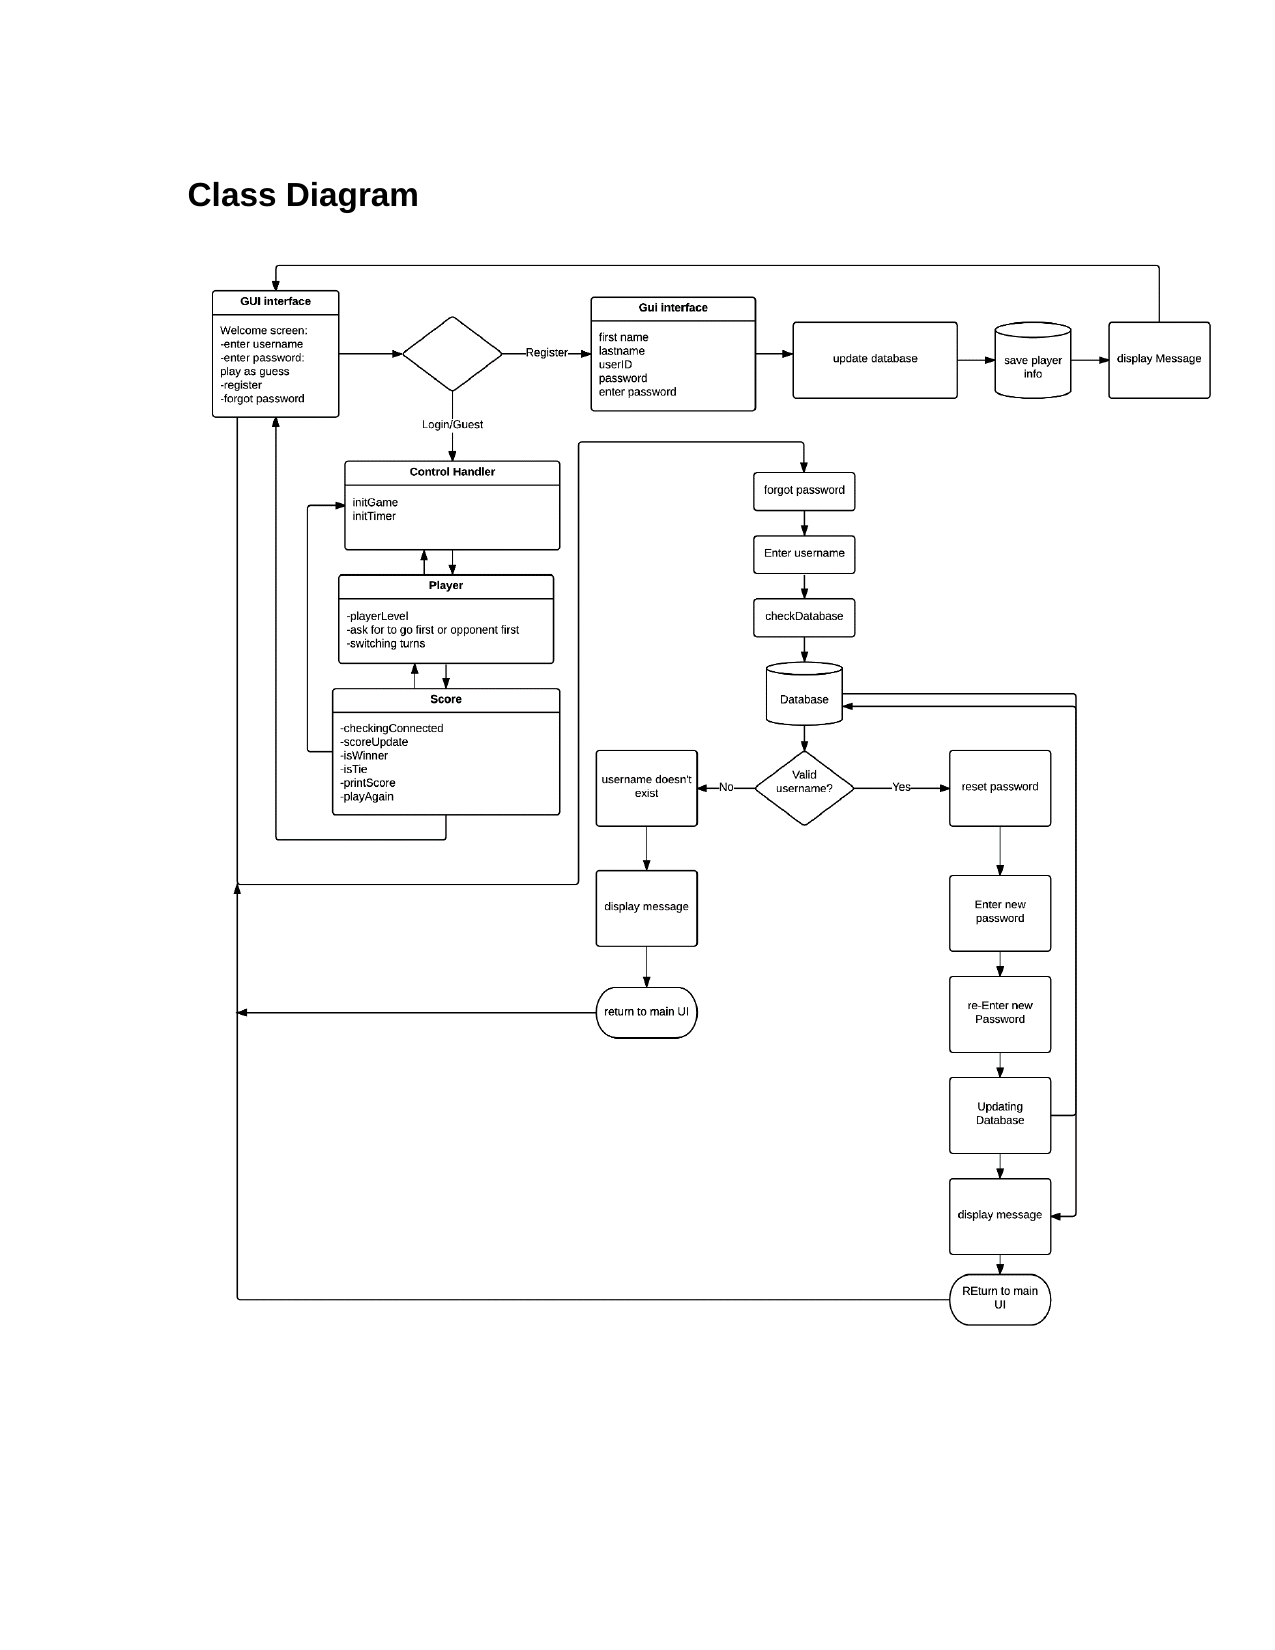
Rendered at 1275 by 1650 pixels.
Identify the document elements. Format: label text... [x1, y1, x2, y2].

subtitle Class Diagram [187, 175, 1087, 213]
picture [187, 241, 1235, 1345]
